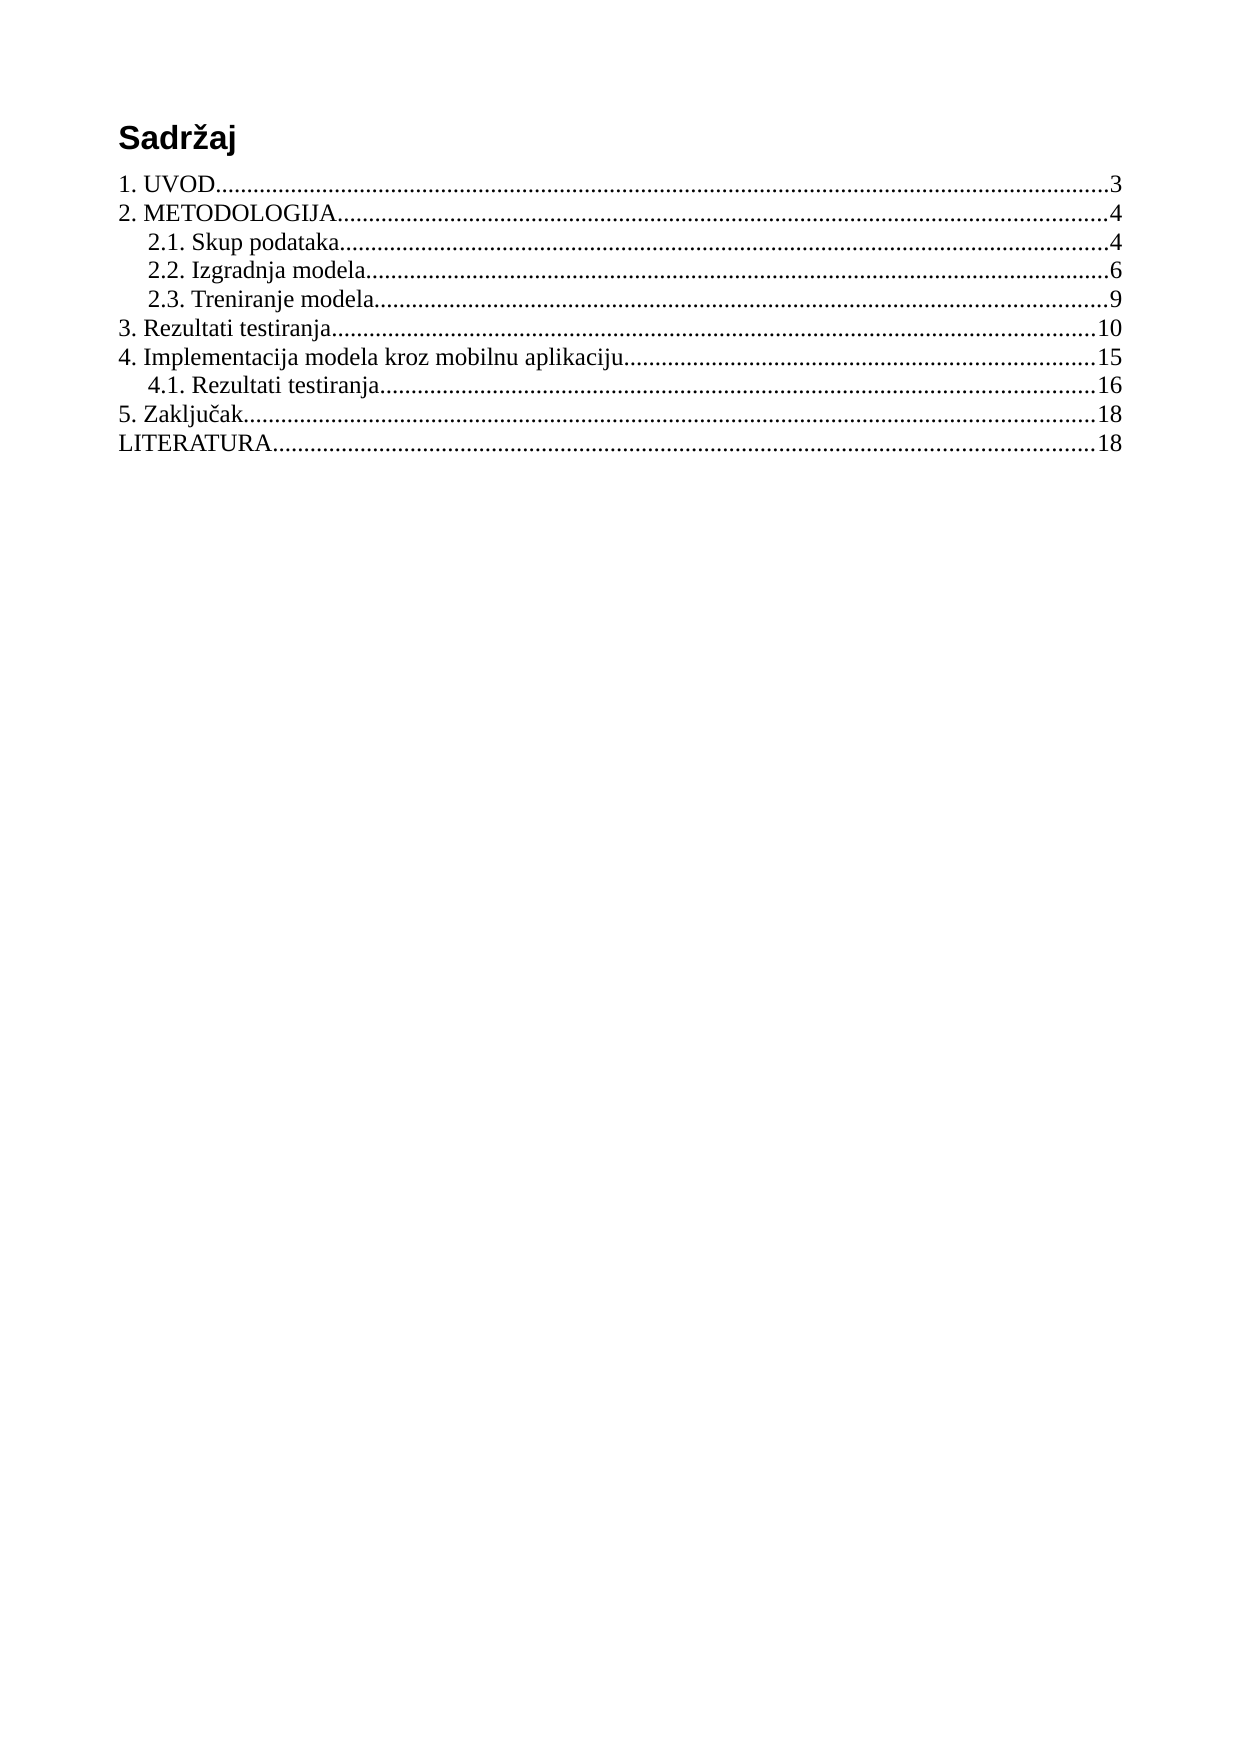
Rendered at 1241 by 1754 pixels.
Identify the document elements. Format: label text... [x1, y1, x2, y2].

text LITERATURA 18 [118, 428, 1122, 457]
text 4.1. Rezultati testiranja 16 [148, 370, 1122, 399]
text 5. Zaključak 18 [118, 399, 1122, 428]
text 4. Implementacija modela kroz mobilnu aplikaciju 15 [118, 342, 1122, 370]
text 2.3. Treniranje modela 9 [148, 284, 1122, 313]
subtitle Sadržaj [118, 118, 1122, 157]
text 2.1. Skup podataka 4 [148, 227, 1122, 255]
text 3. Rezultati testiranja 10 [118, 313, 1122, 342]
text 1. UVOD 3 [118, 169, 1122, 198]
text 2.2. Izgradnja modela 6 [148, 255, 1122, 284]
text 2. METODOLOGIJA 4 [118, 198, 1122, 227]
